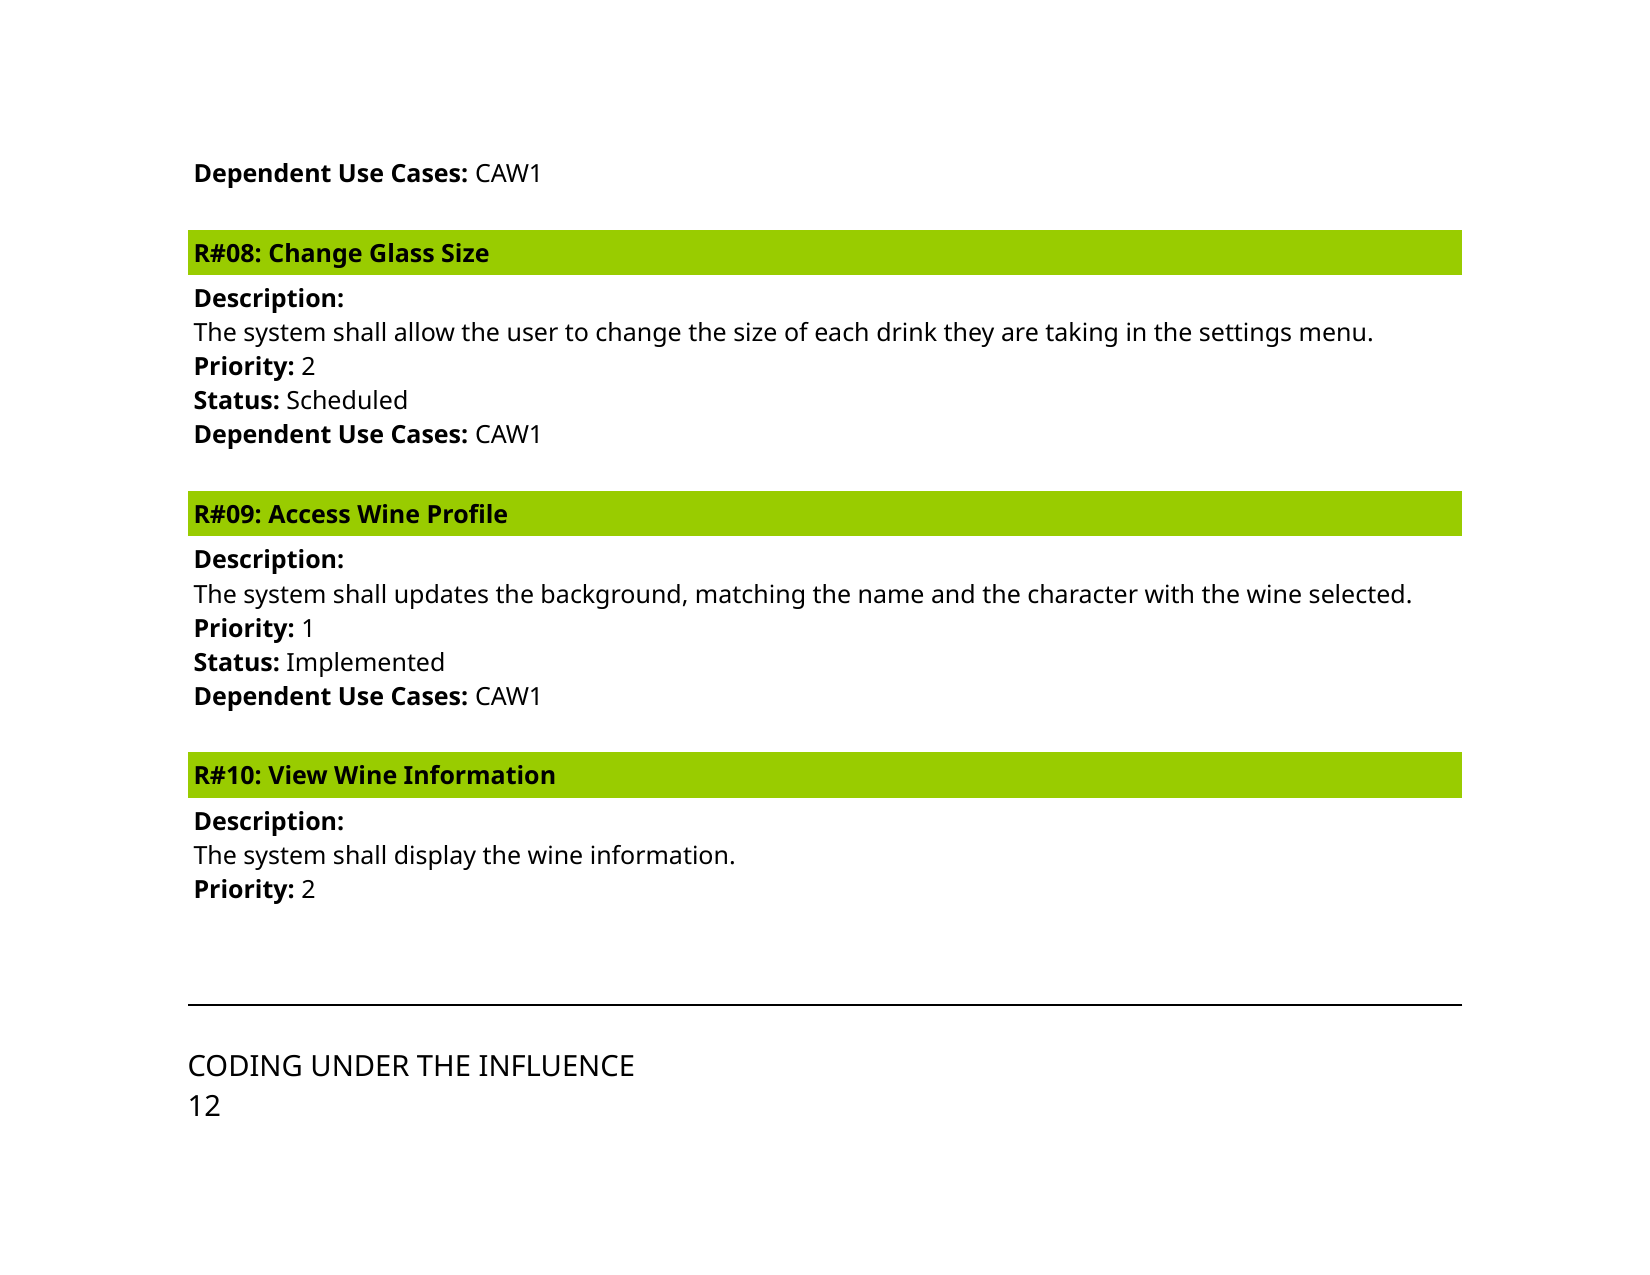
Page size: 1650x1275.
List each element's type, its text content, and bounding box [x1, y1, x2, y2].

table_cell Description: The system shall updates the background, matching the name and the character with the wine selected. Priority: 1 Status: Implemented Dependent Use Cases: CAW1 [188, 536, 1462, 718]
table_header R#10: View Wine Information [188, 752, 1462, 798]
table_cell Dependent Use Cases: CAW1 [188, 150, 1462, 196]
table_cell Description: The system shall display the wine information. Priority: 2 [188, 798, 1462, 911]
table_header R#09: Access Wine Profile [188, 491, 1462, 536]
table_header R#08: Change Glass Size [188, 230, 1462, 275]
table_cell Description: The system shall allow the user to change the size of each drink they are taking in the settings menu. Priority: 2 Status: Scheduled Dependent Use Cases: CAW1 [188, 275, 1462, 457]
